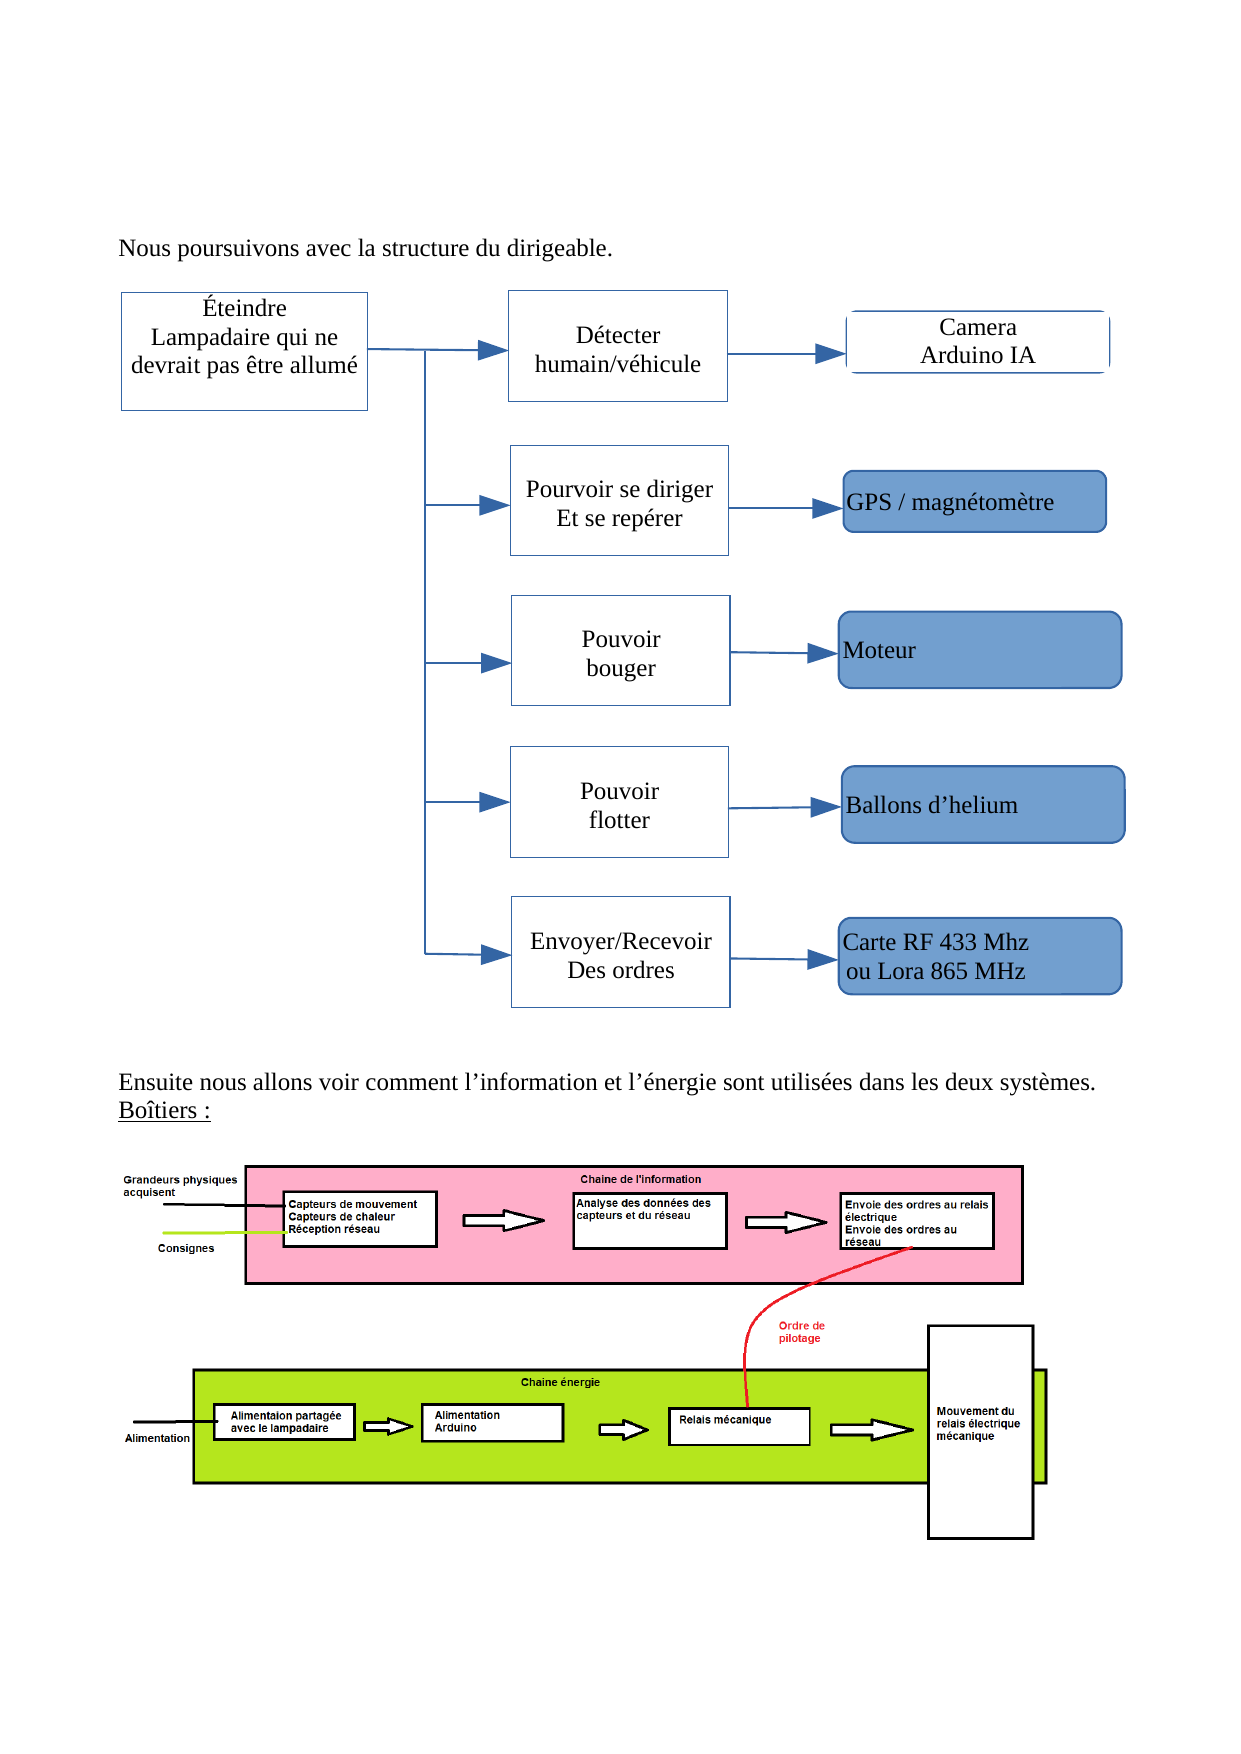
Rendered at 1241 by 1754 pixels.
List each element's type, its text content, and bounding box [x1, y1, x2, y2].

text Pourvoir se diriger [511, 474, 728, 503]
text Détecter [509, 320, 727, 349]
text Boîtiers : [118, 1096, 1122, 1124]
text Pouvoir [512, 624, 729, 653]
text Des ordres [512, 955, 729, 984]
text humain/véhicule [509, 349, 727, 377]
text Et se repérer [511, 503, 728, 532]
text Camera [847, 312, 1109, 340]
text Éteindre [122, 293, 367, 322]
text flotter [511, 805, 728, 834]
picture [118, 1124, 1123, 1552]
text Envoyer/Recevoir [512, 926, 729, 955]
text Arduino IA [847, 340, 1109, 369]
text bouger [512, 653, 729, 682]
text Pouvoir [511, 776, 728, 805]
text Nous poursuivons avec la structure du dirigeable. [118, 233, 1122, 262]
text Lampadaire qui ne devrait pas être allumé [122, 322, 367, 379]
text Ensuite nous allons voir comment l’information et l’énergie sont utilisées dans les deux systèmes. [118, 1067, 1122, 1096]
